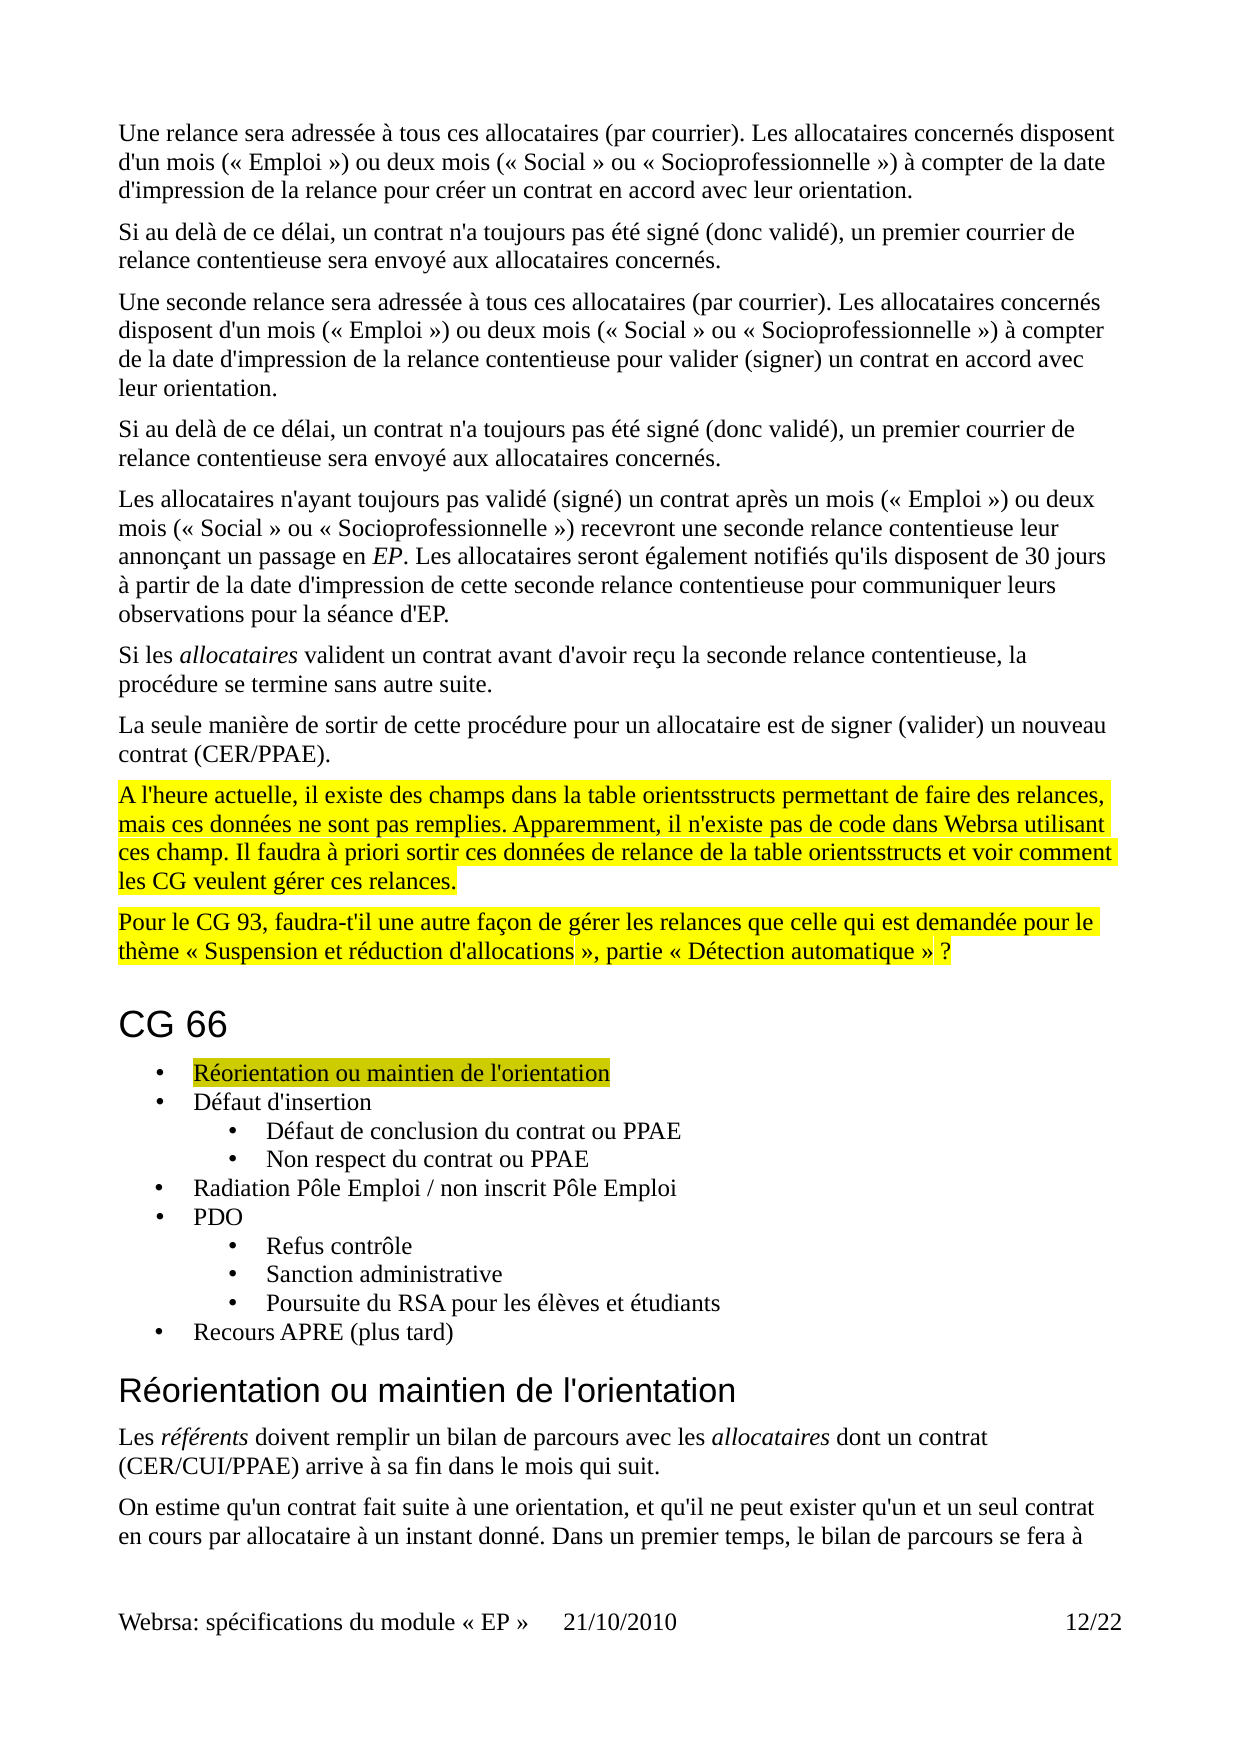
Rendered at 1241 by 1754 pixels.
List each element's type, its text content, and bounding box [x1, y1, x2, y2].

list Sanction administrative [228, 1259, 1122, 1288]
list Défaut d'insertion [156, 1087, 1122, 1116]
list Réorientation ou maintien de l'orientation [156, 1058, 1122, 1087]
subtitle Réorientation ou maintien de l'orientation [118, 1371, 1122, 1410]
list Recours APRE (plus tard) [154, 1317, 1122, 1346]
text On estime qu'un contrat fait suite à une orientation, et qu'il ne peut exister qu'un et un seul contrat en cours par allocataire à un instant donné. Dans un premier temps, le bilan de parcours se fera à [118, 1492, 1122, 1550]
text A l'heure actuelle, il existe des champs dans la table orientsstructs permettant de faire des relances, mais ces données ne sont pas remplies. Apparemment, il n'existe pas de code dans Webrsa utilisant ces champ. Il faudra à priori sortir ces données de relance de la table orientsstructs et voir comment les CG veulent gérer ces relances. [118, 780, 1122, 895]
list PDO [156, 1202, 1122, 1231]
text Les référents doivent remplir un bilan de parcours avec les allocataires dont un contrat (CER/CUI/PPAE) arrive à sa fin dans le mois qui suit. [118, 1422, 1122, 1480]
list Poursuite du RSA pour les élèves et étudiants [228, 1288, 1122, 1317]
text Si au delà de ce délai, un contrat n'a toujours pas été signé (donc validé), un premier courrier de relance contentieuse sera envoyé aux allocataires concernés. [118, 217, 1122, 274]
list Défaut de conclusion du contrat ou PPAE [228, 1116, 1122, 1144]
text Une relance sera adressée à tous ces allocataires (par courrier). Les allocataires concernés disposent d'un mois (« Emploi ») ou deux mois (« Social » ou « Socioprofessionnelle ») à compter de la date d'impression de la relance pour créer un contrat en accord avec leur orientation. [118, 118, 1122, 204]
text Pour le CG 93, faudra-t'il une autre façon de gérer les relances que celle qui est demandée pour le thème « Suspension et réduction d'allocations », partie « Détection automatique » ? [118, 907, 1122, 965]
text La seule manière de sortir de cette procédure pour un allocataire est de signer (valider) un nouveau contrat (CER/PPAE). [118, 710, 1122, 767]
text Une seconde relance sera adressée à tous ces allocataires (par courrier). Les allocataires concernés disposent d'un mois (« Emploi ») ou deux mois (« Social » ou « Socioprofessionnelle ») à compter de la date d'impression de la relance contentieuse pour valider (signer) un contrat en accord avec leur orientation. [118, 287, 1122, 402]
list Non respect du contrat ou PPAE [228, 1144, 1122, 1173]
list Radiation Pôle Emploi / non inscrit Pôle Emploi [154, 1173, 1122, 1202]
subtitle CG 66 [118, 1002, 1122, 1046]
text Si au delà de ce délai, un contrat n'a toujours pas été signé (donc validé), un premier courrier de relance contentieuse sera envoyé aux allocataires concernés. [118, 414, 1122, 472]
list Refus contrôle [228, 1231, 1122, 1259]
text Les allocataires n'ayant toujours pas validé (signé) un contrat après un mois (« Emploi ») ou deux mois (« Social » ou « Socioprofessionnelle ») recevront une seconde relance contentieuse leur annonçant un passage en EP. Les allocataires seront également notifiés qu'ils disposent de 30 jours à partir de la date d'impression de cette seconde relance contentieuse pour communiquer leurs observations pour la séance d'EP. [118, 484, 1122, 628]
text Si les allocataires valident un contrat avant d'avoir reçu la seconde relance contentieuse, la procédure se termine sans autre suite. [118, 640, 1122, 698]
